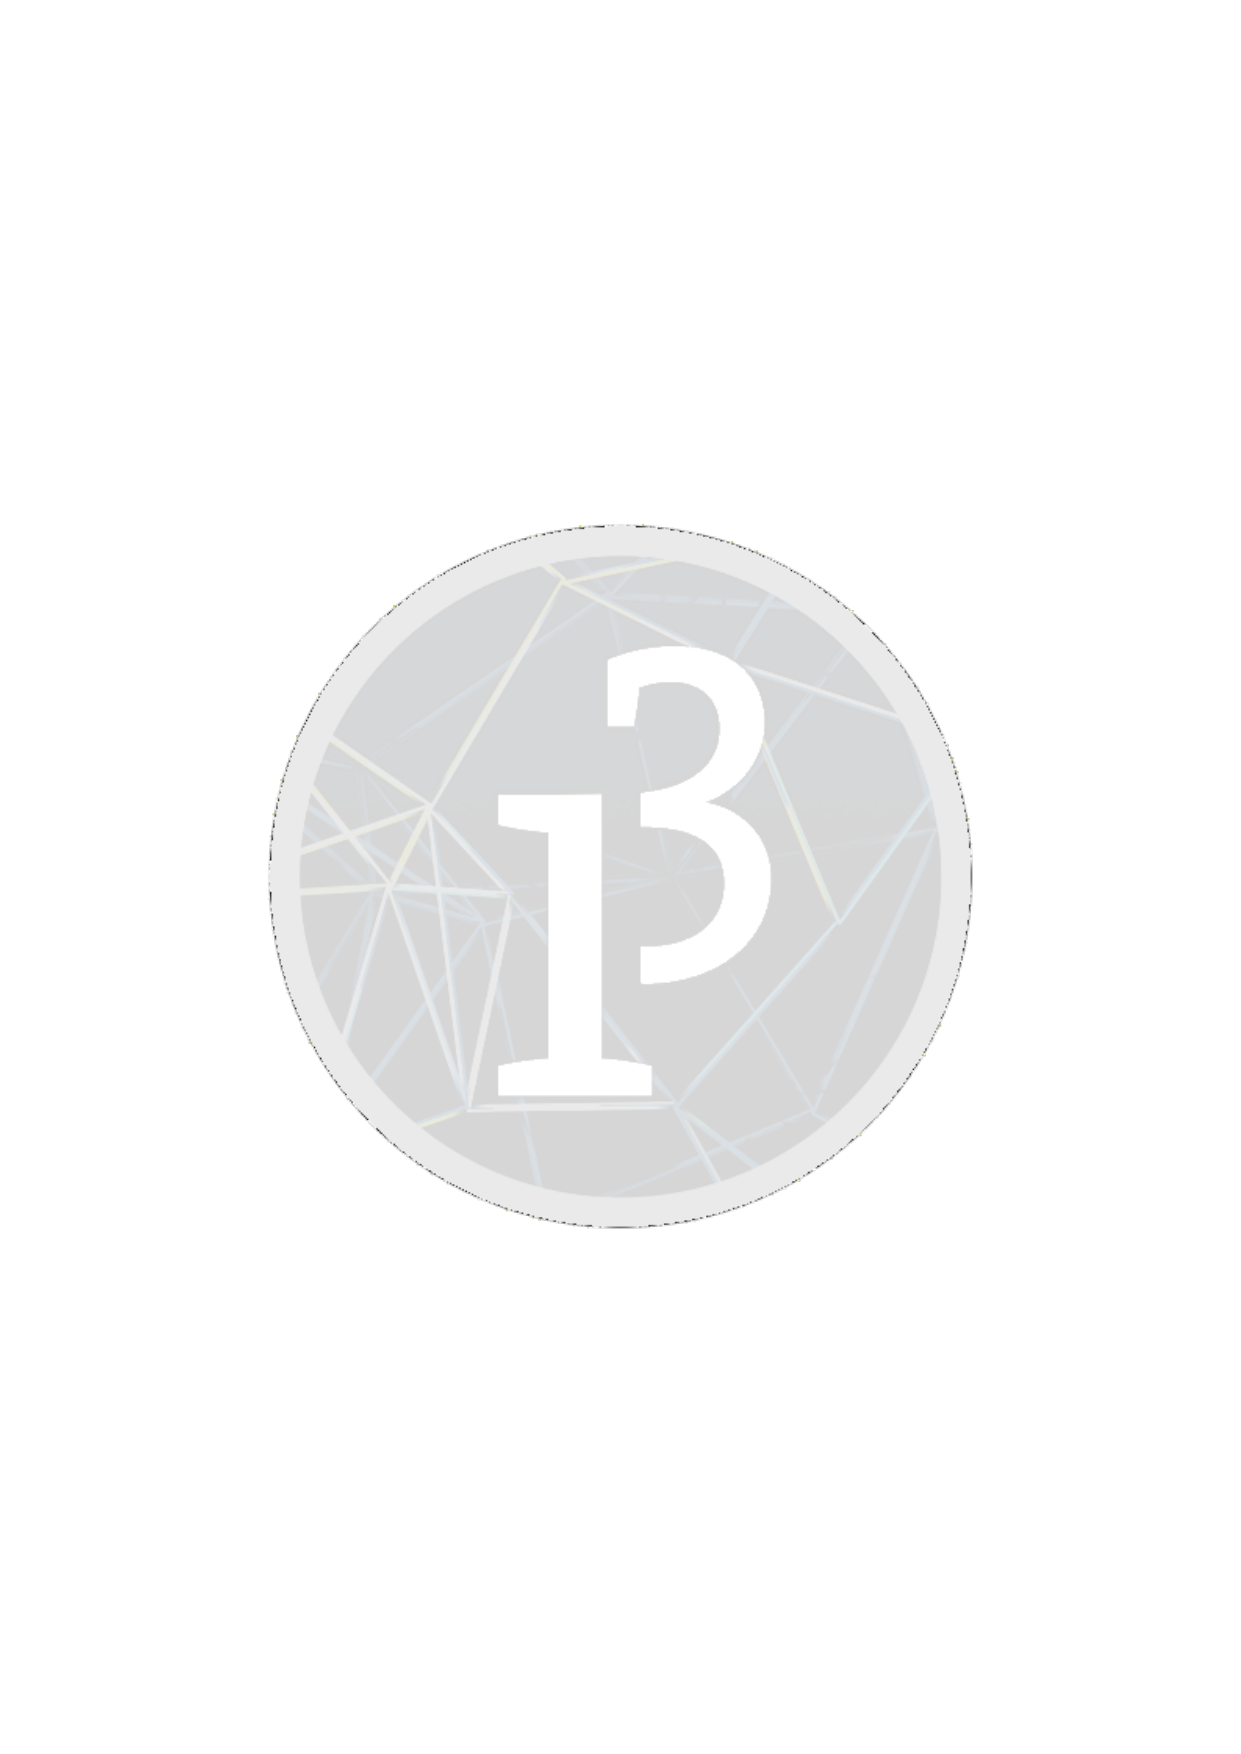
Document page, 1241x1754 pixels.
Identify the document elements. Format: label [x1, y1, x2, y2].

picture [220, 476, 1021, 1277]
